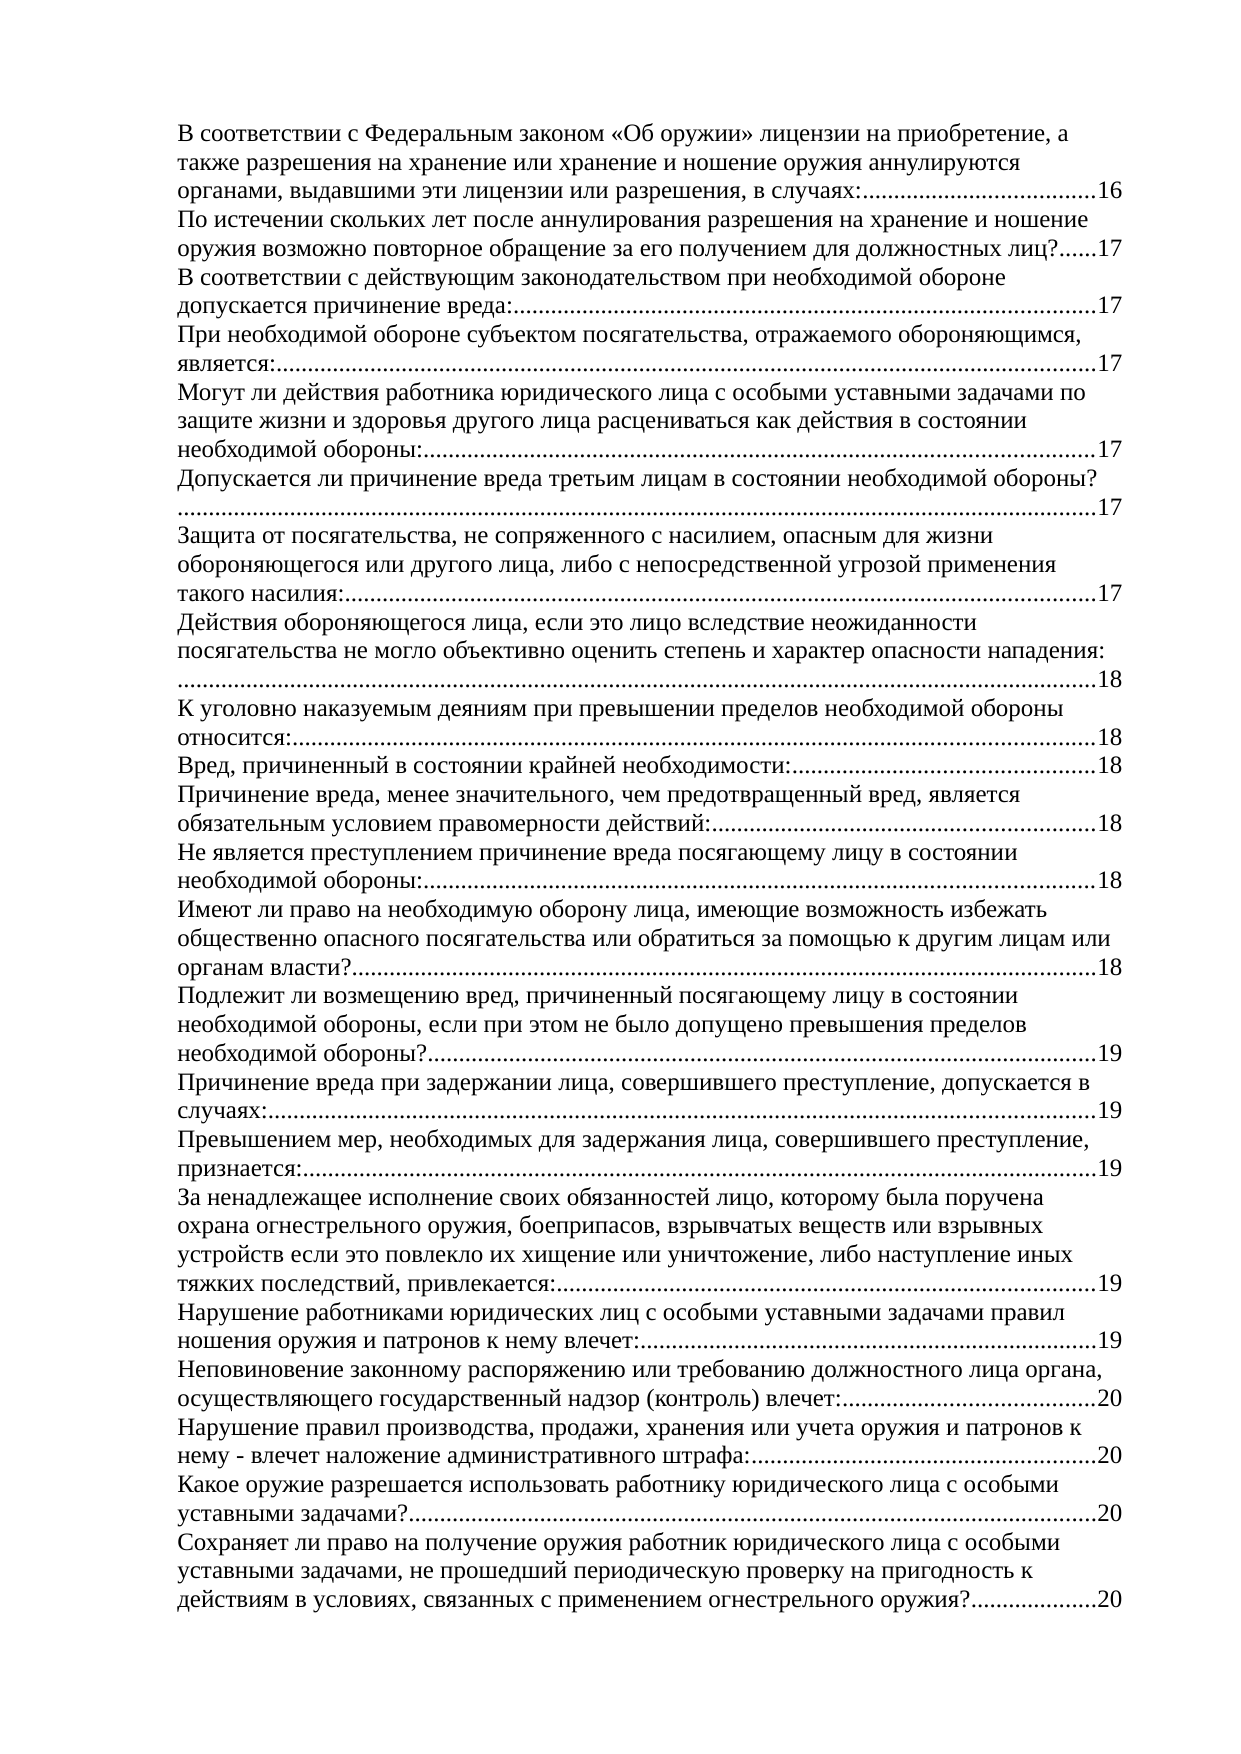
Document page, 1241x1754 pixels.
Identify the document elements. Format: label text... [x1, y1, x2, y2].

text К уголовно наказуемым деяниям при превышении пределов необходимой обороны относится: 18 [177, 693, 1122, 751]
text Могут ли действия работника юридического лица с особыми уставными задачами по защите жизни и здоровья другого лица расцениваться как действия в состоянии необходимой обороны: 17 [177, 377, 1122, 463]
text Действия обороняющегося лица, если это лицо вследствие неожиданности посягательства не могло объективно оценить степень и характер опасности нападения: 18 [177, 607, 1122, 693]
text Вред, причиненный в состоянии крайней необходимости: 18 [177, 751, 1122, 779]
text Имеют ли право на необходимую оборону лица, имеющие возможность избежать общественно опасного посягательства или обратиться за помощью к другим лицам или органам власти? 18 [177, 894, 1122, 981]
text Допускается ли причинение вреда третьим лицам в состоянии необходимой обороны? 17 [177, 463, 1122, 521]
text Нарушение работниками юридических лиц с особыми уставными задачами правил ношения оружия и патронов к нему влечет: 19 [177, 1297, 1122, 1354]
text При необходимой обороне субъектом посягательства, отражаемого обороняющимся, является: 17 [177, 319, 1122, 377]
text В соответствии с Федеральным законом «Об оружии» лицензии на приобретение, а также разрешения на хранение или хранение и ношение оружия аннулируются органами, выдавшими эти лицензии или разрешения, в случаях: 16 [177, 118, 1122, 204]
text Не является преступлением причинение вреда посягающему лицу в состоянии необходимой обороны: 18 [177, 837, 1122, 894]
text Нарушение правил производства, продажи, хранения или учета оружия и патронов к нему - влечет наложение административного штрафа: 20 [177, 1412, 1122, 1469]
text Превышением мер, необходимых для задержания лица, совершившего преступление, признается: 19 [177, 1124, 1122, 1182]
text Какое оружие разрешается использовать работнику юридического лица с особыми уставными задачами? 20 [177, 1469, 1122, 1527]
text В соответствии с действующим законодательством при необходимой обороне допускается причинение вреда: 17 [177, 262, 1122, 319]
text По истечении скольких лет после аннулирования разрешения на хранение и ношение оружия возможно повторное обращение за его получением для должностных лиц? 17 [177, 204, 1122, 262]
text Неповиновение законному распоряжению или требованию должностного лица органа, осуществляющего государственный надзор (контроль) влечет: 20 [177, 1354, 1122, 1412]
text Подлежит ли возмещению вред, причиненный посягающему лицу в состоянии необходимой обороны, если при этом не было допущено превышения пределов необходимой обороны? 19 [177, 981, 1122, 1067]
text Сохраняет ли право на получение оружия работник юридического лица с особыми уставными задачами, не прошедший периодическую проверку на пригодность к действиям в условиях, связанных с применением огнестрельного оружия? 20 [177, 1527, 1122, 1613]
text Причинение вреда, менее значительного, чем предотвращенный вред, является обязательным условием правомерности действий: 18 [177, 779, 1122, 837]
text Защита от посягательства, не сопряженного с насилием, опасным для жизни обороняющегося или другого лица, либо с непосредственной угрозой применения такого насилия: 17 [177, 521, 1122, 607]
text Причинение вреда при задержании лица, совершившего преступление, допускается в случаях: 19 [177, 1067, 1122, 1124]
text За ненадлежащее исполнение своих обязанностей лицо, которому была поручена охрана огнестрельного оружия, боеприпасов, взрывчатых веществ или взрывных устройств если это повлекло их хищение или уничтожение, либо наступление иных тяжких последствий, привлекается: 19 [177, 1182, 1122, 1297]
